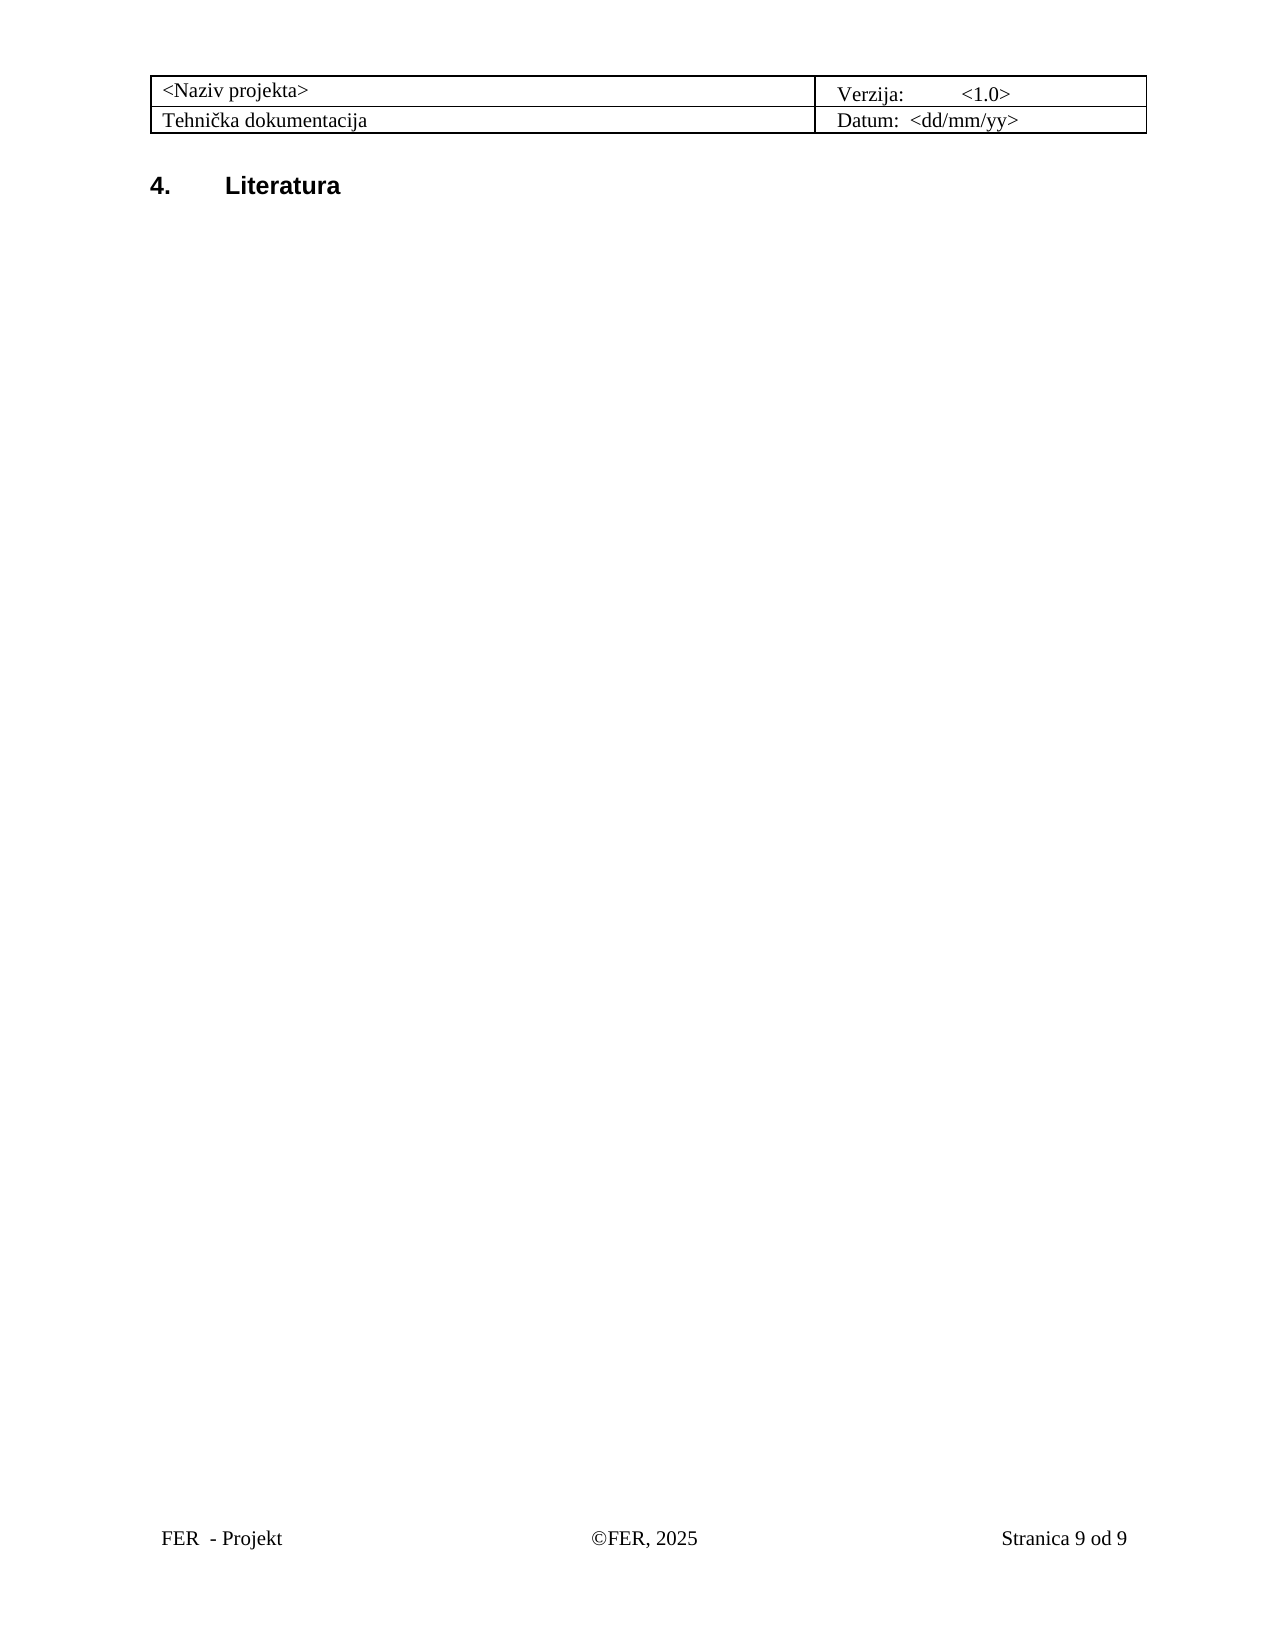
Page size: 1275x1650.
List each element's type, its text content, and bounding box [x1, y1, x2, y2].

subtitle Literatura [150, 171, 1125, 200]
